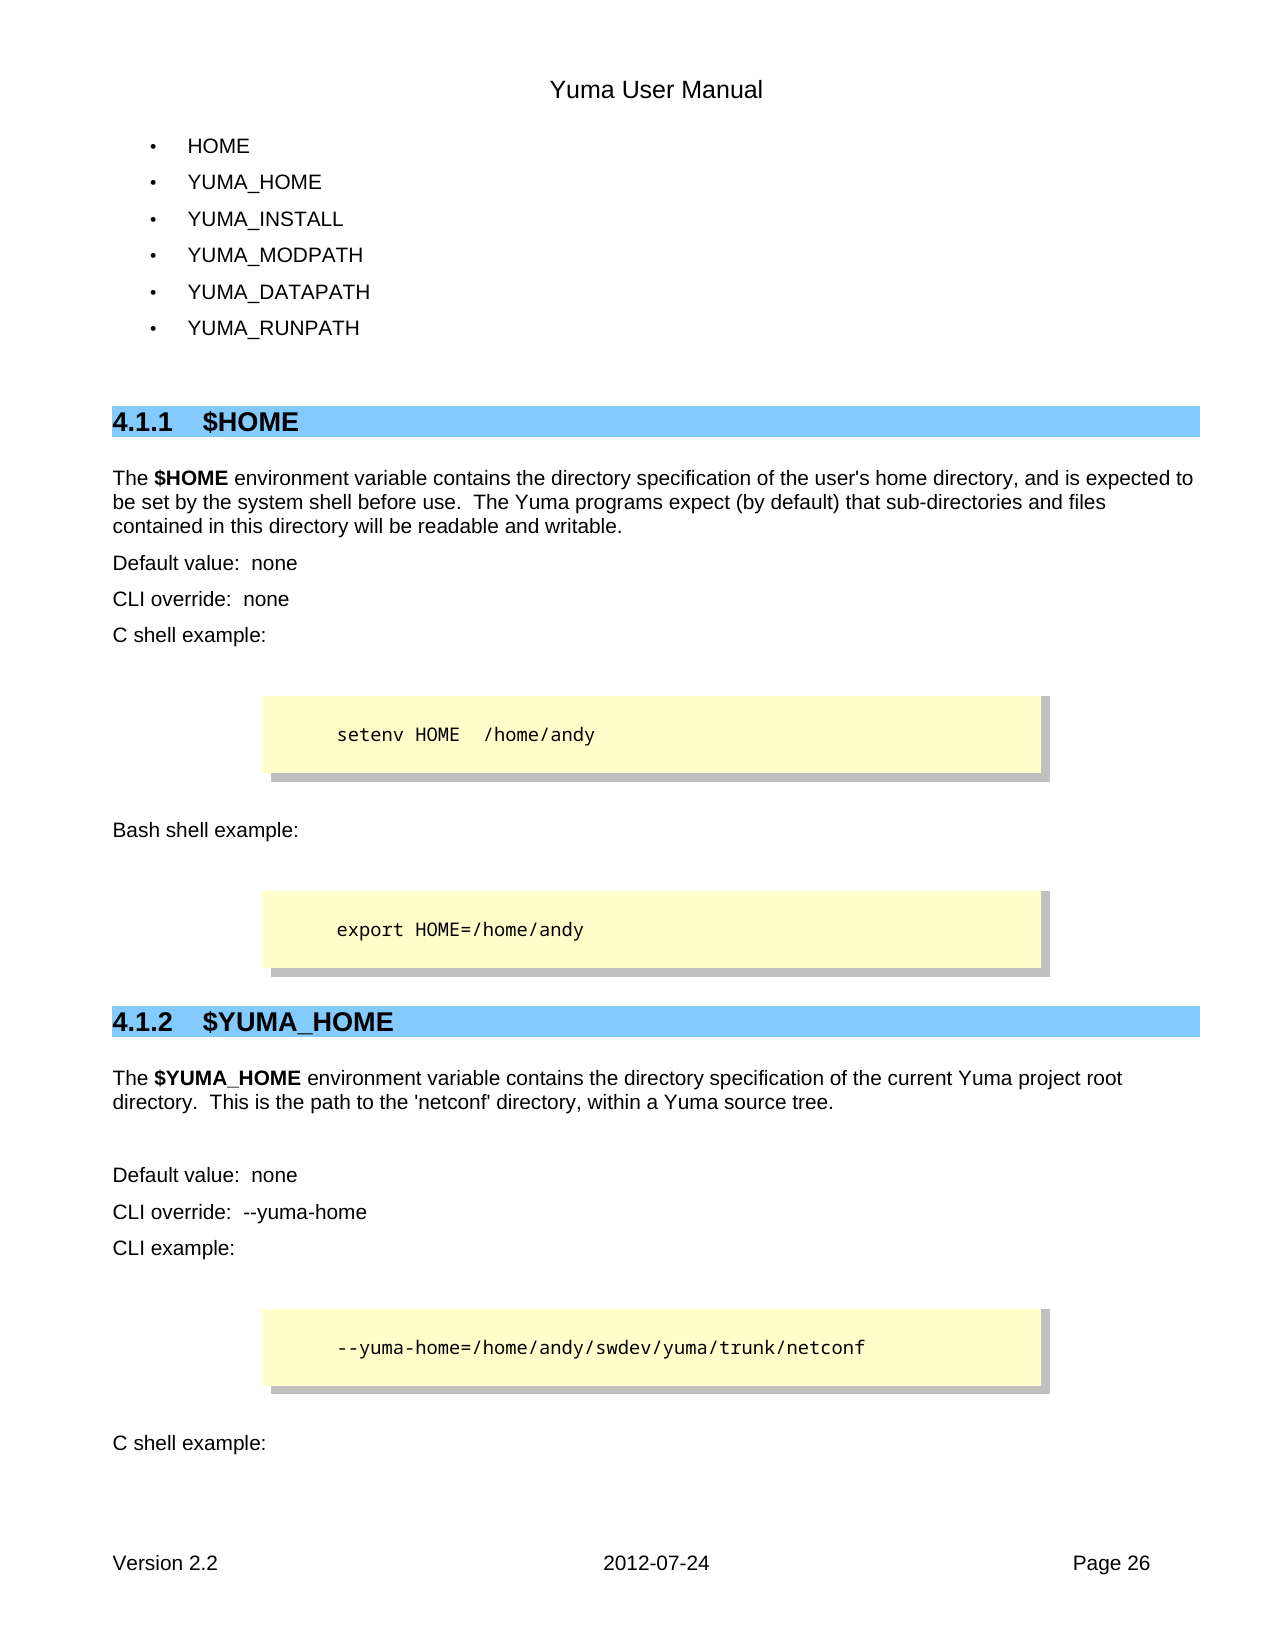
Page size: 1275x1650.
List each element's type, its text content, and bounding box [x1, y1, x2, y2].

text Default value: none [112, 550, 1200, 574]
list YUMA_RUNPATH [150, 316, 1200, 340]
list YUMA_DATAPATH [150, 279, 1200, 303]
text setenv HOME /home/andy [262, 696, 1041, 773]
text C shell example: [112, 1431, 1200, 1455]
list YUMA_INSTALL [150, 207, 1200, 231]
text C shell example: [112, 623, 1200, 647]
text CLI override: --yuma-home [112, 1199, 1200, 1223]
text CLI override: none [112, 587, 1200, 611]
list YUMA_MODPATH [150, 243, 1200, 267]
text The $YUMA_HOME environment variable contains the directory specification of the current Yuma project root directory. This is the path to the 'netconf' directory, within a Yuma source tree. [112, 1066, 1200, 1114]
text --yuma-home=/home/andy/swdev/yuma/trunk/netconf [262, 1309, 1041, 1386]
list HOME [150, 134, 1200, 158]
text Default value: none [112, 1163, 1200, 1187]
text The $HOME environment variable contains the directory specification of the user's home directory, and is expected to be set by the system shell before use. The Yuma programs expect (by default) that sub-directories and files contained in this directory will be readable and writable. [112, 466, 1200, 538]
subtitle $HOME [112, 406, 1200, 437]
list YUMA_HOME [150, 170, 1200, 194]
text export HOME=/home/andy [262, 891, 1041, 968]
subtitle $YUMA_HOME [112, 1006, 1200, 1037]
text CLI example: [112, 1236, 1200, 1260]
text Bash shell example: [112, 818, 1200, 842]
